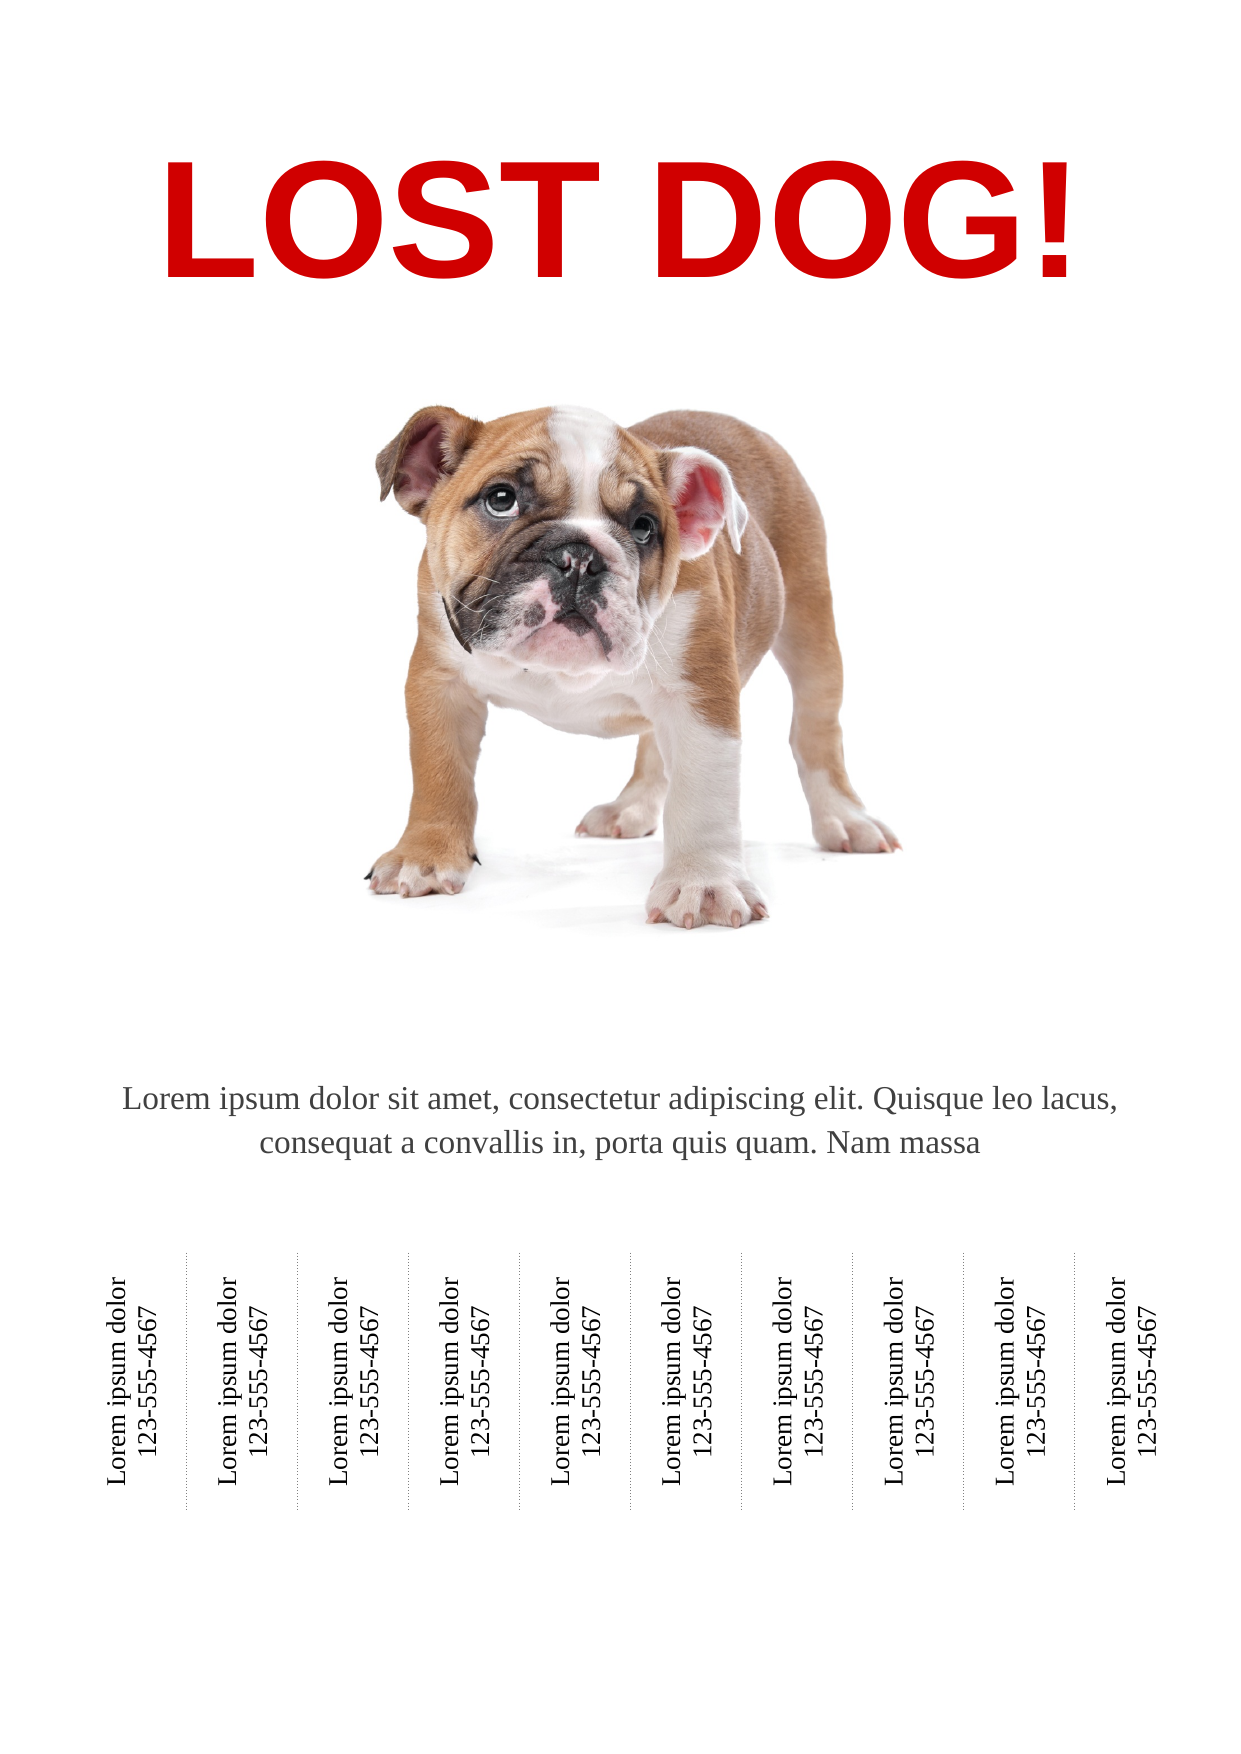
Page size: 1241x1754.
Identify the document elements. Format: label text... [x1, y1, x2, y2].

table_header Lorem ipsum dolor 123-555-4567 [297, 1253, 408, 1512]
text Lorem ipsum dolor sit amet, consectetur adipiscing elit. Quisque leo lacus, consequat a convallis in, porta quis quam. Nam massa [75, 1079, 1165, 1161]
table_header Lorem ipsum dolor 123-555-4567 [75, 1253, 186, 1512]
table_header Lorem ipsum dolor 123-555-4567 [853, 1253, 963, 1512]
text LOST DOG! [75, 121, 1165, 312]
table_header Lorem ipsum dolor 123-555-4567 [630, 1253, 741, 1512]
table_header Lorem ipsum dolor 123-555-4567 [741, 1253, 852, 1512]
table_header Lorem ipsum dolor 123-555-4567 [519, 1253, 630, 1512]
picture [323, 372, 923, 968]
table_header Lorem ipsum dolor 123-555-4567 [1075, 1253, 1186, 1512]
table_header Lorem ipsum dolor 123-555-4567 [186, 1253, 297, 1512]
table_header Lorem ipsum dolor 123-555-4567 [408, 1253, 519, 1512]
table_header Lorem ipsum dolor 123-555-4567 [964, 1253, 1075, 1512]
